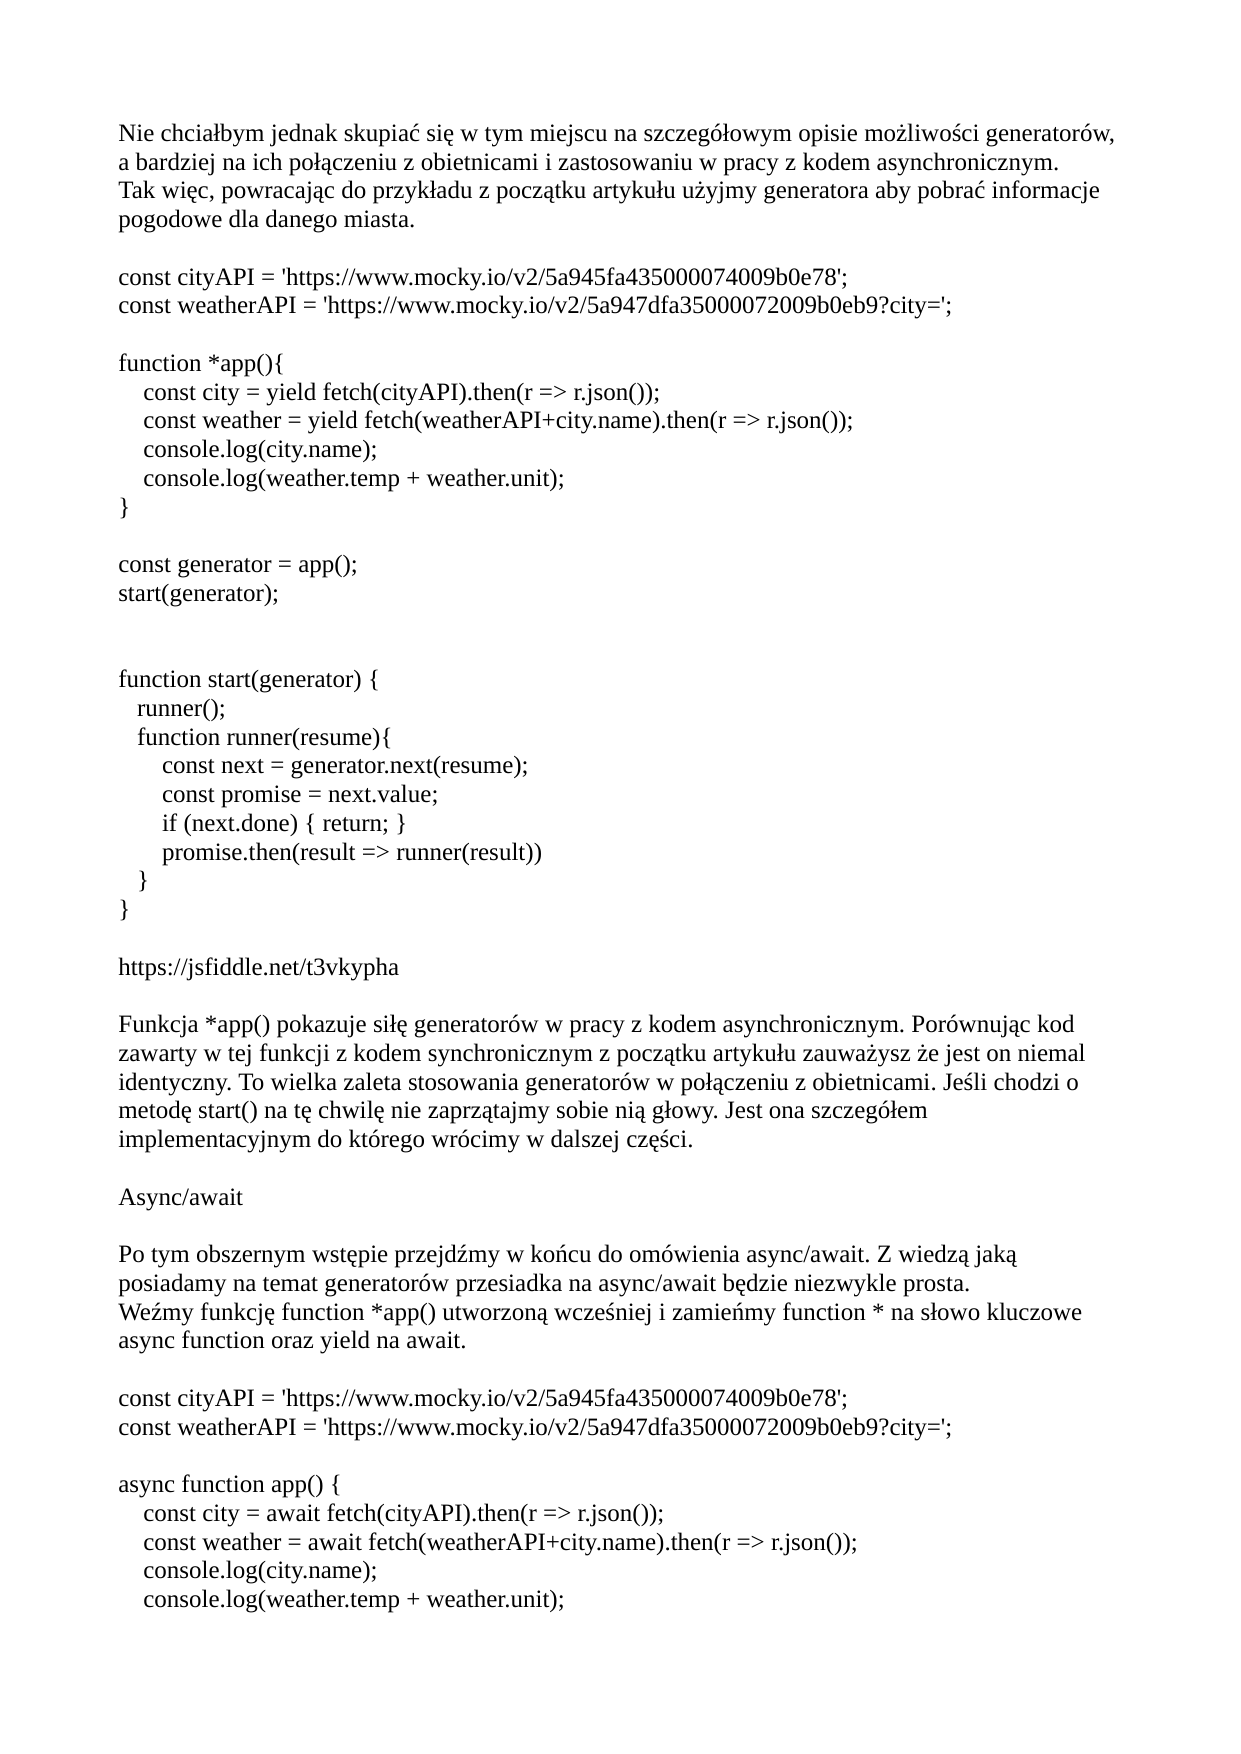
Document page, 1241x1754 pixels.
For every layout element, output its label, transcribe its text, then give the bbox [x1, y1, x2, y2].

text const weatherAPI = 'https://www.mocky.io/v2/5a947dfa35000072009b0eb9?city='; [118, 1412, 1122, 1441]
text const weather = await fetch(weatherAPI+city.name).then(r => r.json()); [118, 1527, 1122, 1556]
text https://jsfiddle.net/t3vkypha [118, 952, 1122, 981]
text const generator = app(); [118, 549, 1122, 578]
text promise.then(result => runner(result)) [118, 837, 1122, 866]
text console.log(weather.temp + weather.unit); [118, 1584, 1122, 1613]
text if (next.done) { return; } [118, 808, 1122, 837]
text Tak więc, powracając do przykładu z początku artykułu użyjmy generatora aby pobrać informacje pogodowe dla danego miasta. [118, 176, 1122, 233]
text console.log(weather.temp + weather.unit); [118, 463, 1122, 492]
text const cityAPI = 'https://www.mocky.io/v2/5a945fa435000074009b0e78'; [118, 262, 1122, 291]
text const cityAPI = 'https://www.mocky.io/v2/5a945fa435000074009b0e78'; [118, 1383, 1122, 1412]
text console.log(city.name); [118, 434, 1122, 463]
text function *app(){ [118, 348, 1122, 377]
text Funkcja *app() pokazuje siłę generatorów w pracy z kodem asynchronicznym. Porównując kod zawarty w tej funkcji z kodem synchronicznym z początku artykułu zauważysz że jest on niemal identyczny. To wielka zaleta stosowania generatorów w połączeniu z obietnicami. Jeśli chodzi o metodę start() na tę chwilę nie zaprzątajmy sobie nią głowy. Jest ona szczegółem implementacyjnym do którego wrócimy w dalszej części. [118, 1009, 1122, 1153]
text } [118, 492, 1122, 521]
text console.log(city.name); [118, 1556, 1122, 1584]
text const weather = yield fetch(weatherAPI+city.name).then(r => r.json()); [118, 406, 1122, 434]
text Nie chciałbym jednak skupiać się w tym miejscu na szczegółowym opisie możliwości generatorów, a bardziej na ich połączeniu z obietnicami i zastosowaniu w pracy z kodem asynchronicznym. [118, 118, 1122, 176]
text } [118, 894, 1122, 923]
text function start(generator) { [118, 664, 1122, 693]
text const promise = next.value; [118, 779, 1122, 808]
text const next = generator.next(resume); [118, 751, 1122, 779]
text function runner(resume){ [118, 722, 1122, 751]
text Async/await [118, 1182, 1122, 1211]
text runner(); [118, 693, 1122, 722]
text const city = await fetch(cityAPI).then(r => r.json()); [118, 1498, 1122, 1527]
text async function app() { [118, 1469, 1122, 1498]
text start(generator); [118, 578, 1122, 607]
text } [118, 866, 1122, 894]
text const city = yield fetch(cityAPI).then(r => r.json()); [118, 377, 1122, 406]
text Weźmy funkcję function *app() utworzoną wcześniej i zamieńmy function * na słowo kluczowe async function oraz yield na await. [118, 1297, 1122, 1354]
text const weatherAPI = 'https://www.mocky.io/v2/5a947dfa35000072009b0eb9?city='; [118, 291, 1122, 319]
text Po tym obszernym wstępie przejdźmy w końcu do omówienia async/await. Z wiedzą jaką posiadamy na temat generatorów przesiadka na async/await będzie niezwykle prosta. [118, 1239, 1122, 1297]
